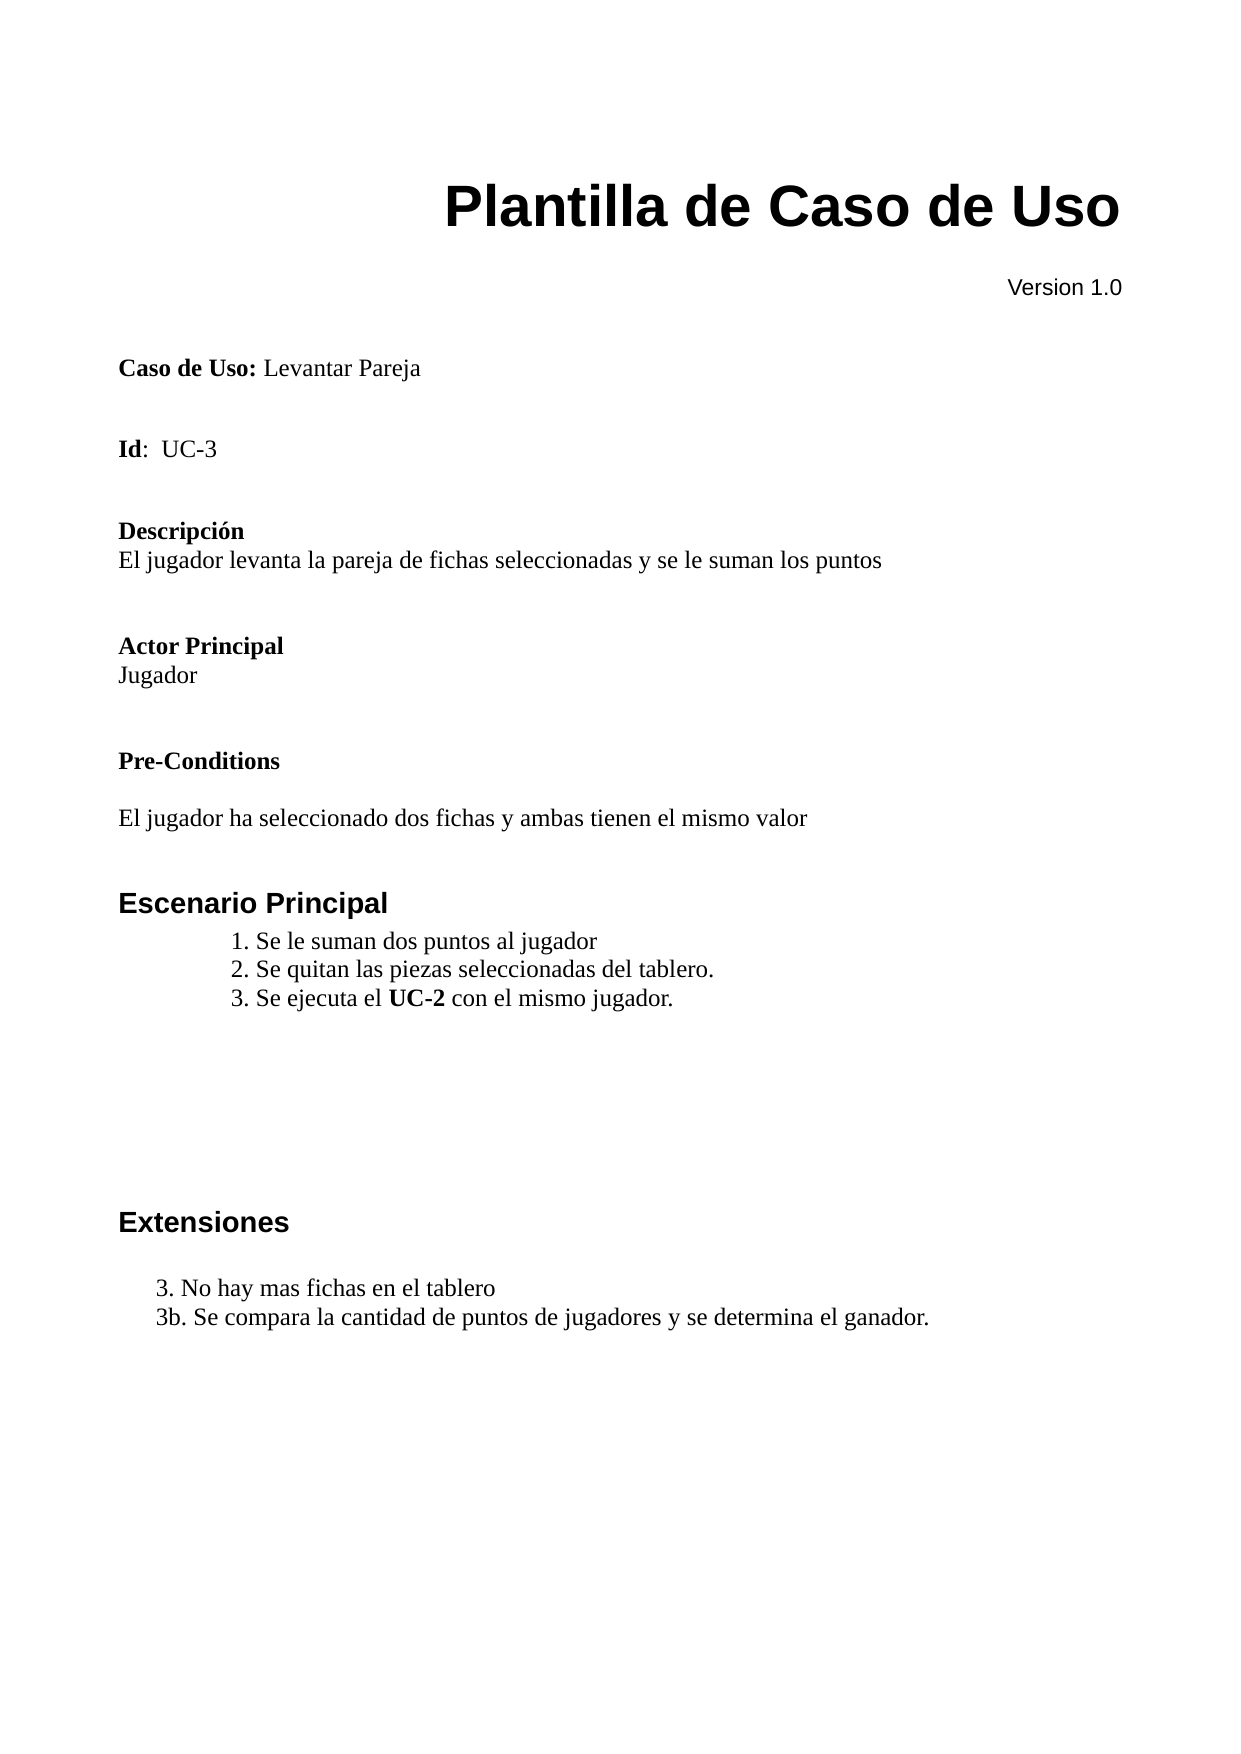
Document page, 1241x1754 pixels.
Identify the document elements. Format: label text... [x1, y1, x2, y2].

list 2. Se quitan las piezas seleccionadas del tablero. [193, 954, 1122, 983]
text Version 1.0 [118, 274, 1122, 300]
text Caso de Uso: Levantar Pareja [118, 353, 1122, 382]
text Jugador [118, 660, 1122, 717]
text El jugador levanta la pareja de fichas seleccionadas y se le suman los puntos [118, 545, 1122, 573]
text Extensiones [118, 1205, 1122, 1238]
list 3. No hay mas fichas en el tablero [156, 1273, 1122, 1302]
list 1. Se le suman dos puntos al jugador [193, 926, 1122, 954]
text Actor Principal [118, 631, 1122, 660]
list 3b. Se compara la cantidad de puntos de jugadores y se determina el ganador. [156, 1302, 1122, 1331]
text Escenario Principal [118, 886, 1122, 919]
text El jugador ha seleccionado dos fichas y ambas tienen el mismo valor [118, 803, 1122, 832]
text Pre-Conditions [118, 746, 1122, 775]
text Plantilla de Caso de Uso [118, 172, 1122, 239]
text Descripción [118, 516, 1122, 545]
text Id: UC-3 [118, 434, 1122, 463]
list 3. Se ejecuta el UC-2 con el mismo jugador. [193, 983, 1122, 1012]
